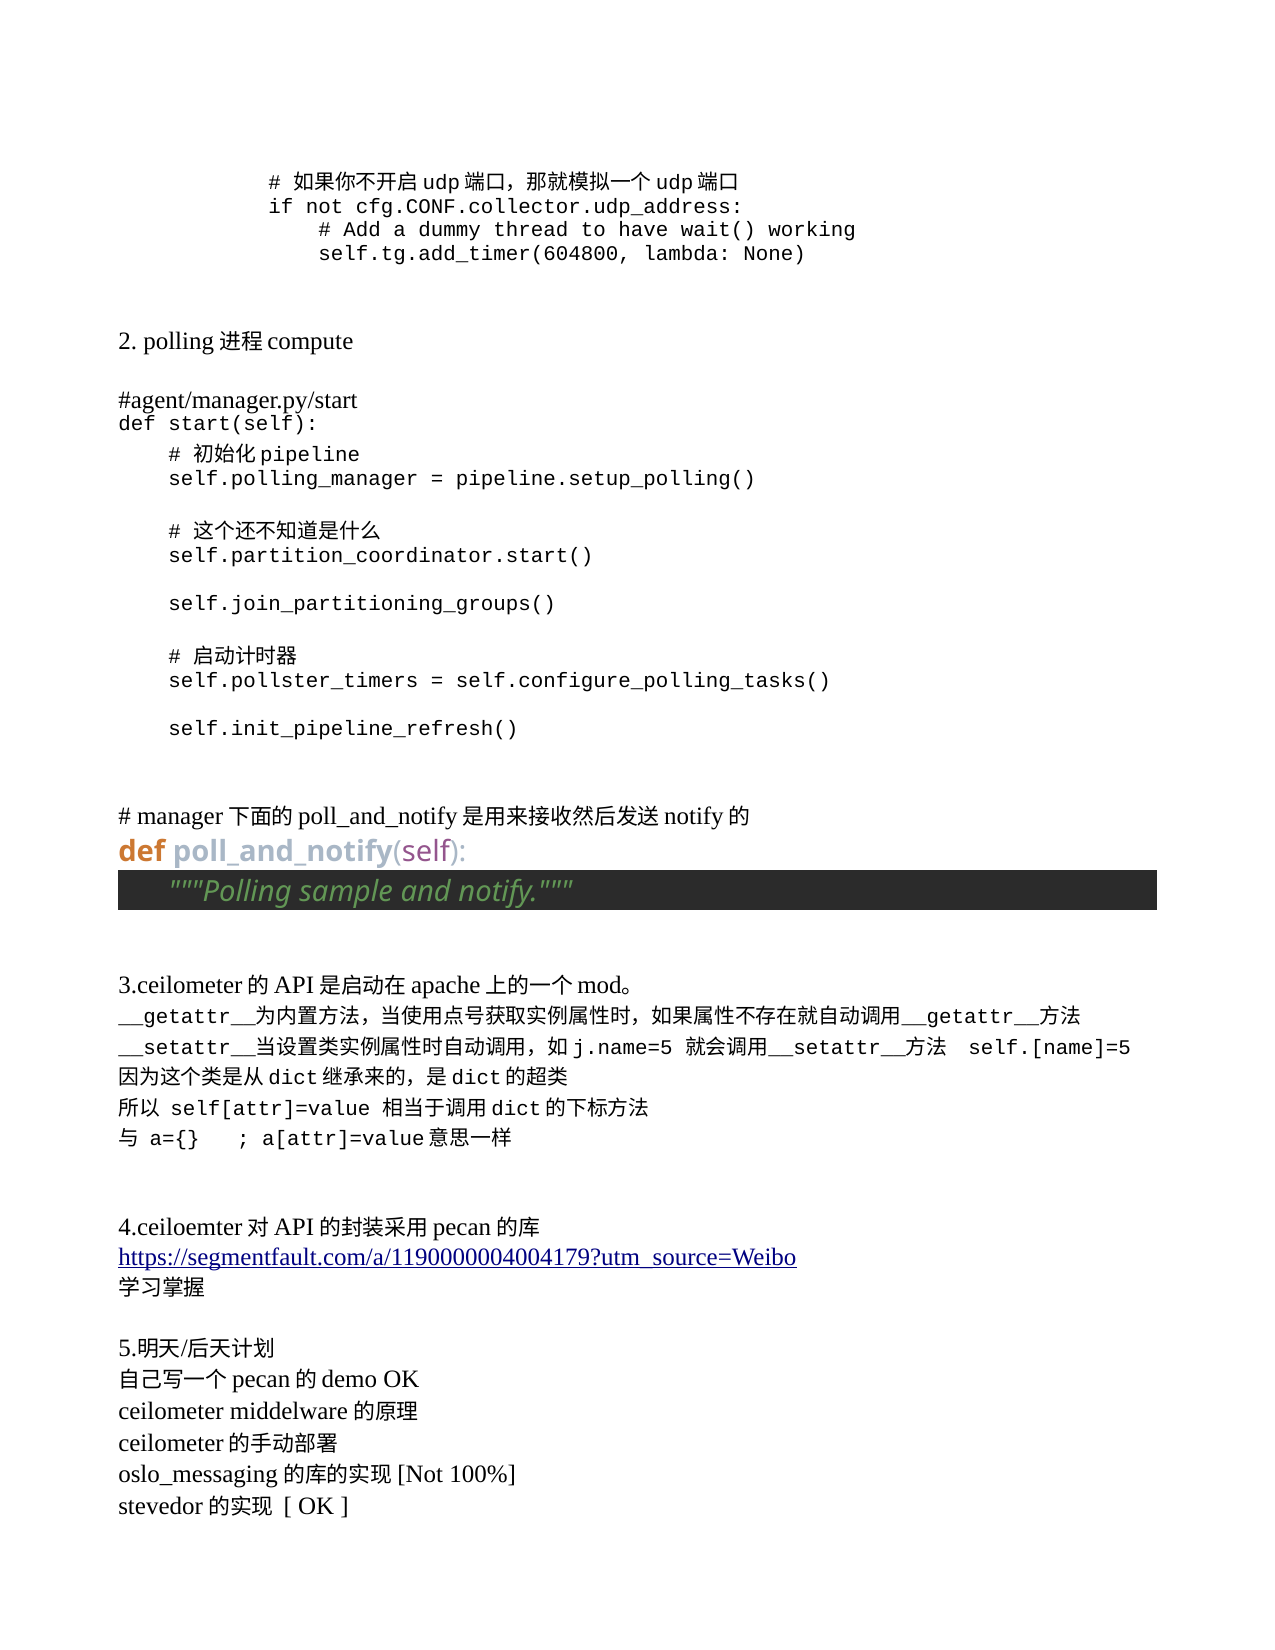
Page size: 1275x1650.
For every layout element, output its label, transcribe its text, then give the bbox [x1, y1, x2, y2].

text self.init_pipeline_refresh() [118, 717, 1157, 741]
text ceilometer middelware的原理 [118, 1394, 1157, 1426]
text 因为这个类是从dict继承来的，是dict的超类 [118, 1060, 1157, 1091]
text __getattr__为内置方法，当使用点号获取实例属性时，如果属性不存在就自动调用__getattr__方法 [118, 999, 1157, 1030]
text 自己写一个pecan的demo OK [118, 1362, 1157, 1394]
text 2. polling进程compute [118, 324, 1157, 356]
text def poll_and_notify(self): [118, 830, 1157, 870]
text # manager下面的poll_and_notify是用来接收然后发送notify的 [118, 799, 1157, 830]
text # 初始化pipeline [118, 437, 1157, 467]
text # 这个还不知道是什么 [118, 515, 1157, 545]
text 4.ceiloemter对API的封装采用pecan的库 [118, 1210, 1157, 1242]
text https://segmentfault.com/a/1190000004004179?utm_source=Weibo [118, 1242, 1157, 1270]
text #agent/manager.py/start [118, 385, 1157, 413]
text """Polling sample and notify.""" [118, 870, 1157, 910]
text # 如果你不开启udp端口，那就模拟一个udp端口 [118, 165, 1157, 196]
text stevedor的实现 [ OK ] [118, 1489, 1157, 1521]
text self.tg.add_timer(604800, lambda: None) [118, 243, 1157, 267]
text 学习掌握 [118, 1270, 1157, 1302]
text 所以 self[attr]=value 相当于调用dict的下标方法 [118, 1091, 1157, 1121]
text oslo_messaging的库的实现 [Not 100%] [118, 1457, 1157, 1489]
text self.partition_coordinator.start() [118, 545, 1157, 569]
text self.polling_manager = pipeline.setup_polling() [118, 467, 1157, 491]
text # Add a dummy thread to have wait() working [118, 219, 1157, 243]
text if not cfg.CONF.collector.udp_address: [118, 196, 1157, 219]
text # 启动计时器 [118, 640, 1157, 670]
text 3.ceilometer的API是启动在apache上的一个mod。 [118, 968, 1157, 999]
text def start(self): [118, 413, 1157, 437]
text self.pollster_timers = self.configure_polling_tasks() [118, 670, 1157, 694]
text 与 a={} ; a[attr]=value意思一样 [118, 1121, 1157, 1152]
text __setattr__当设置类实例属性时自动调用，如j.name=5 就会调用__setattr__方法 self.[name]=5 [118, 1030, 1157, 1060]
text ceilometer的手动部署 [118, 1426, 1157, 1457]
text self.join_partitioning_groups() [118, 592, 1157, 616]
text 5.明天/后天计划 [118, 1331, 1157, 1362]
